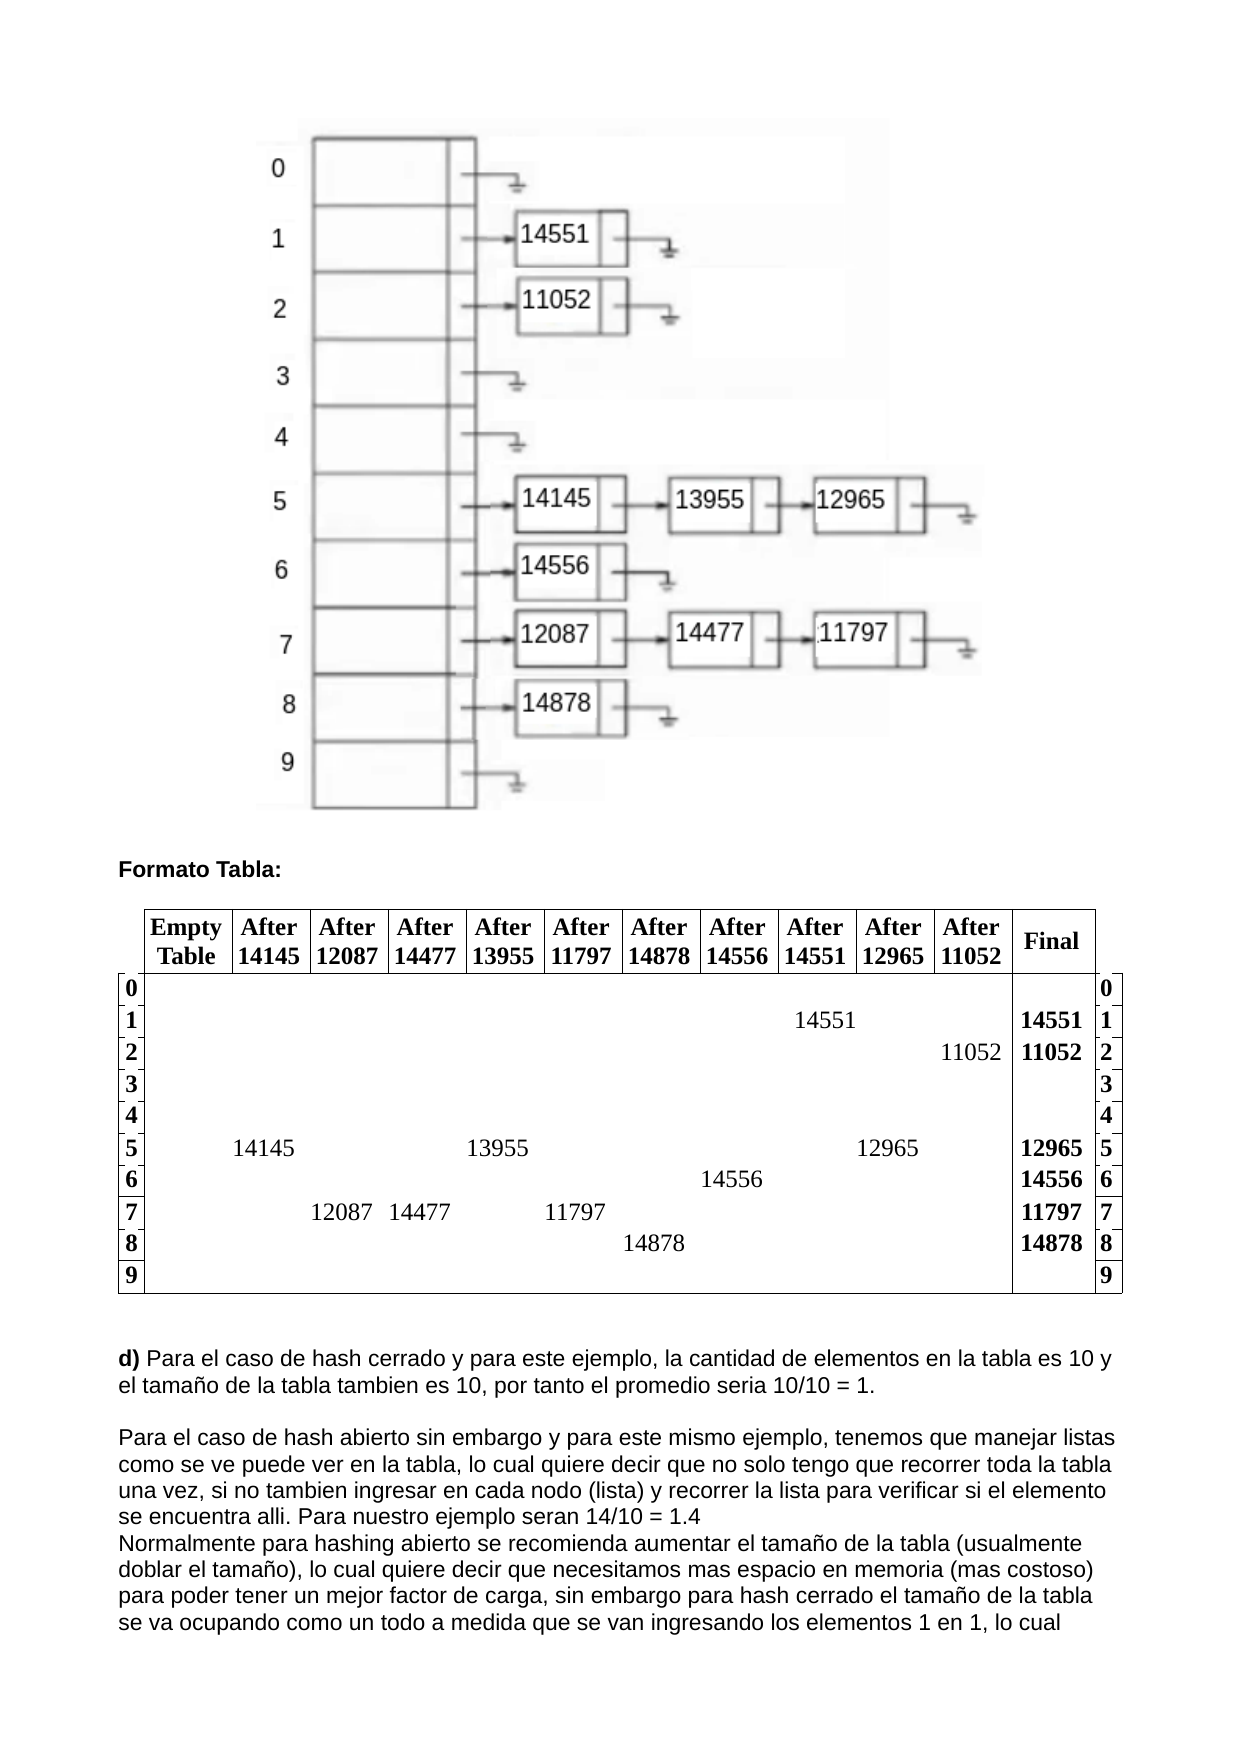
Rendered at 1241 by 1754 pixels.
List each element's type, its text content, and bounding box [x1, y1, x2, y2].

table_cell 14878 [1013, 1229, 1095, 1260]
table_cell [934, 974, 1012, 1004]
table_cell [934, 1101, 1012, 1132]
table_cell [934, 1229, 1012, 1260]
table_cell [310, 1165, 388, 1196]
table_cell [934, 1196, 1012, 1228]
table_cell [388, 1133, 466, 1164]
table_cell [232, 1069, 310, 1101]
table_cell 14878 [622, 1229, 700, 1260]
table_cell [856, 1196, 934, 1228]
table_cell [145, 1101, 232, 1132]
table_cell [310, 1101, 388, 1132]
table_cell [232, 1165, 310, 1196]
table_cell [934, 1133, 1012, 1164]
table_cell [934, 1005, 1012, 1037]
table_cell [544, 1229, 622, 1260]
table_cell 9 [1096, 1261, 1122, 1292]
table_cell [622, 1133, 700, 1164]
table_cell 5 [119, 1134, 144, 1164]
table_cell [856, 974, 934, 1004]
table_cell [622, 1069, 700, 1101]
table_cell [700, 1229, 778, 1260]
table_cell [310, 1229, 388, 1260]
table_cell 14556 [700, 1165, 778, 1196]
table_cell [310, 1133, 388, 1164]
table_cell [145, 1229, 232, 1260]
table_cell [466, 1005, 544, 1037]
text Para el caso de hash abierto sin embargo y para este mismo ejemplo, tenemos que manejar listas como se ve puede ver en la tabla, lo cual quiere decir que no solo tengo que recorrer toda la tabla una vez, si no tambien ingresar en cada nodo (lista) y recorrer la lista para verificar si el elemento se encuentra alli. Para nuestro ejemplo seran 14/10 = 1.4 [118, 1424, 1122, 1530]
table_cell [856, 1165, 934, 1196]
table_cell [145, 1133, 232, 1164]
table_cell [145, 1196, 232, 1228]
table_cell [778, 1229, 856, 1260]
table_header [118, 909, 144, 973]
table_cell [700, 1260, 778, 1292]
table_cell 2 [1096, 1038, 1122, 1068]
table_cell 14145 [232, 1133, 310, 1164]
table_cell [388, 1037, 466, 1068]
table_cell [232, 1005, 310, 1037]
table_cell [700, 1069, 778, 1101]
table_cell [310, 974, 388, 1004]
table_cell [856, 1260, 934, 1292]
table_cell 14551 [778, 1005, 856, 1037]
table_cell [388, 1165, 466, 1196]
table_cell [388, 1260, 466, 1292]
table_cell 1 [1096, 1006, 1122, 1037]
table_cell [622, 1005, 700, 1037]
table_cell 13955 [466, 1133, 544, 1164]
table_cell [466, 1069, 544, 1101]
table_cell [466, 974, 544, 1004]
table_cell 3 [1096, 1070, 1122, 1101]
table_cell [778, 1069, 856, 1101]
table_cell 12087 [310, 1196, 388, 1228]
table_cell 11052 [1013, 1037, 1095, 1068]
table_cell [388, 974, 466, 1004]
table_cell [778, 974, 856, 1004]
table_cell [145, 1260, 232, 1292]
table_cell [934, 1260, 1012, 1292]
table_cell [778, 1101, 856, 1132]
table_cell [778, 1196, 856, 1228]
table_cell [700, 1196, 778, 1228]
table_cell 8 [1096, 1230, 1122, 1260]
table_cell [622, 1037, 700, 1068]
table_cell 8 [119, 1230, 144, 1260]
table_cell 7 [119, 1197, 144, 1228]
table_cell [856, 1069, 934, 1101]
table_cell 7 [1096, 1197, 1122, 1228]
text Formato Tabla: [282, 856, 1122, 882]
table_cell [466, 1260, 544, 1292]
table_cell [232, 1260, 310, 1292]
table_cell [778, 1165, 856, 1196]
table_cell [700, 974, 778, 1004]
table_header After 14551 [779, 910, 856, 973]
table_header After 14556 [701, 910, 778, 973]
table_cell [934, 1165, 1012, 1196]
table_cell [778, 1037, 856, 1068]
table_cell [388, 1005, 466, 1037]
table_cell [544, 1069, 622, 1101]
table_cell 6 [119, 1166, 144, 1196]
table_cell 1 [119, 1006, 144, 1037]
table_cell [700, 1005, 778, 1037]
table_cell [232, 1037, 310, 1068]
table_cell [232, 974, 310, 1004]
table_cell [466, 1037, 544, 1068]
table_cell [145, 1165, 232, 1196]
table_cell 0 [119, 974, 144, 1004]
table_cell [622, 974, 700, 1004]
table_cell [388, 1229, 466, 1260]
table_header After 13955 [467, 910, 544, 973]
table_cell [856, 1005, 934, 1037]
table_cell 14556 [1013, 1165, 1095, 1196]
table_cell [1013, 1069, 1095, 1101]
table_cell [232, 1196, 310, 1228]
table_cell 5 [1096, 1134, 1122, 1164]
table_cell 9 [119, 1261, 144, 1292]
table_cell [622, 1196, 700, 1228]
text d) Para el caso de hash cerrado y para este ejemplo, la cantidad de elementos en la tabla es 10 y el tamaño de la tabla tambien es 10, por tanto el promedio seria 10/10 = 1. [193, 1345, 1122, 1398]
table_cell [145, 1037, 232, 1068]
table_cell 4 [119, 1102, 144, 1132]
table_header After 12087 [311, 910, 388, 973]
table_cell 3 [119, 1070, 144, 1101]
table_cell [310, 1037, 388, 1068]
table_cell [544, 1101, 622, 1132]
table_cell [544, 1037, 622, 1068]
table_cell [856, 1101, 934, 1132]
table_cell [544, 1260, 622, 1292]
table_cell [232, 1229, 310, 1260]
table_cell [1013, 974, 1095, 1004]
table_cell [310, 1069, 388, 1101]
table_cell [856, 1037, 934, 1068]
table_cell 12965 [1013, 1133, 1095, 1164]
table_cell 11797 [1013, 1196, 1095, 1228]
table_cell [466, 1165, 544, 1196]
table_cell [700, 1133, 778, 1164]
table_cell [778, 1260, 856, 1292]
table_cell [934, 1069, 1012, 1101]
table_cell [1013, 1260, 1095, 1292]
table_cell [388, 1101, 466, 1132]
table_cell [145, 1069, 232, 1101]
table_cell [388, 1069, 466, 1101]
table_cell [700, 1037, 778, 1068]
table_cell [544, 1005, 622, 1037]
table_cell 14551 [1013, 1005, 1095, 1037]
table_cell [145, 1005, 232, 1037]
table_cell [466, 1196, 544, 1228]
table_header [1096, 909, 1122, 973]
table_header After 14878 [623, 910, 700, 973]
table_header After 11052 [935, 910, 1012, 973]
table_cell 4 [1096, 1102, 1122, 1132]
table_cell [232, 1101, 310, 1132]
table_header After 14477 [389, 910, 466, 973]
table_cell [310, 1260, 388, 1292]
table_cell 0 [1096, 974, 1122, 1004]
table_cell [1013, 1101, 1095, 1132]
table_cell [466, 1229, 544, 1260]
table_cell [466, 1101, 544, 1132]
table_cell [622, 1260, 700, 1292]
table_header After 14145 [233, 910, 310, 973]
table_cell 11052 [934, 1037, 1012, 1068]
picture [256, 118, 985, 815]
table_cell [778, 1133, 856, 1164]
table_cell [544, 974, 622, 1004]
table_cell [856, 1229, 934, 1260]
text Normalmente para hashing abierto se recomienda aumentar el tamaño de la tabla (usualmente doblar el tamaño), lo cual quiere decir que necesitamos mas espacio en memoria (mas costoso) para poder tener un mejor factor de carga, sin embargo para hash cerrado el tamaño de la tabla se va ocupando como un todo a medida que se van ingresando los elementos 1 en 1, lo cual [118, 1530, 1122, 1635]
table_cell 11797 [544, 1196, 622, 1228]
table_header Final [1013, 910, 1095, 973]
table_cell [622, 1165, 700, 1196]
table_header After 11797 [545, 910, 622, 973]
table_cell 14477 [388, 1196, 466, 1228]
table_cell [145, 974, 232, 1004]
table_cell 2 [119, 1038, 144, 1068]
table_cell [544, 1133, 622, 1164]
table_cell 12965 [856, 1133, 934, 1164]
table_cell [700, 1101, 778, 1132]
table_header Empty Table [145, 910, 232, 973]
table_header After 12965 [857, 910, 934, 973]
table_cell [622, 1101, 700, 1132]
table_cell 6 [1096, 1166, 1122, 1196]
table_cell [310, 1005, 388, 1037]
table_cell [544, 1165, 622, 1196]
